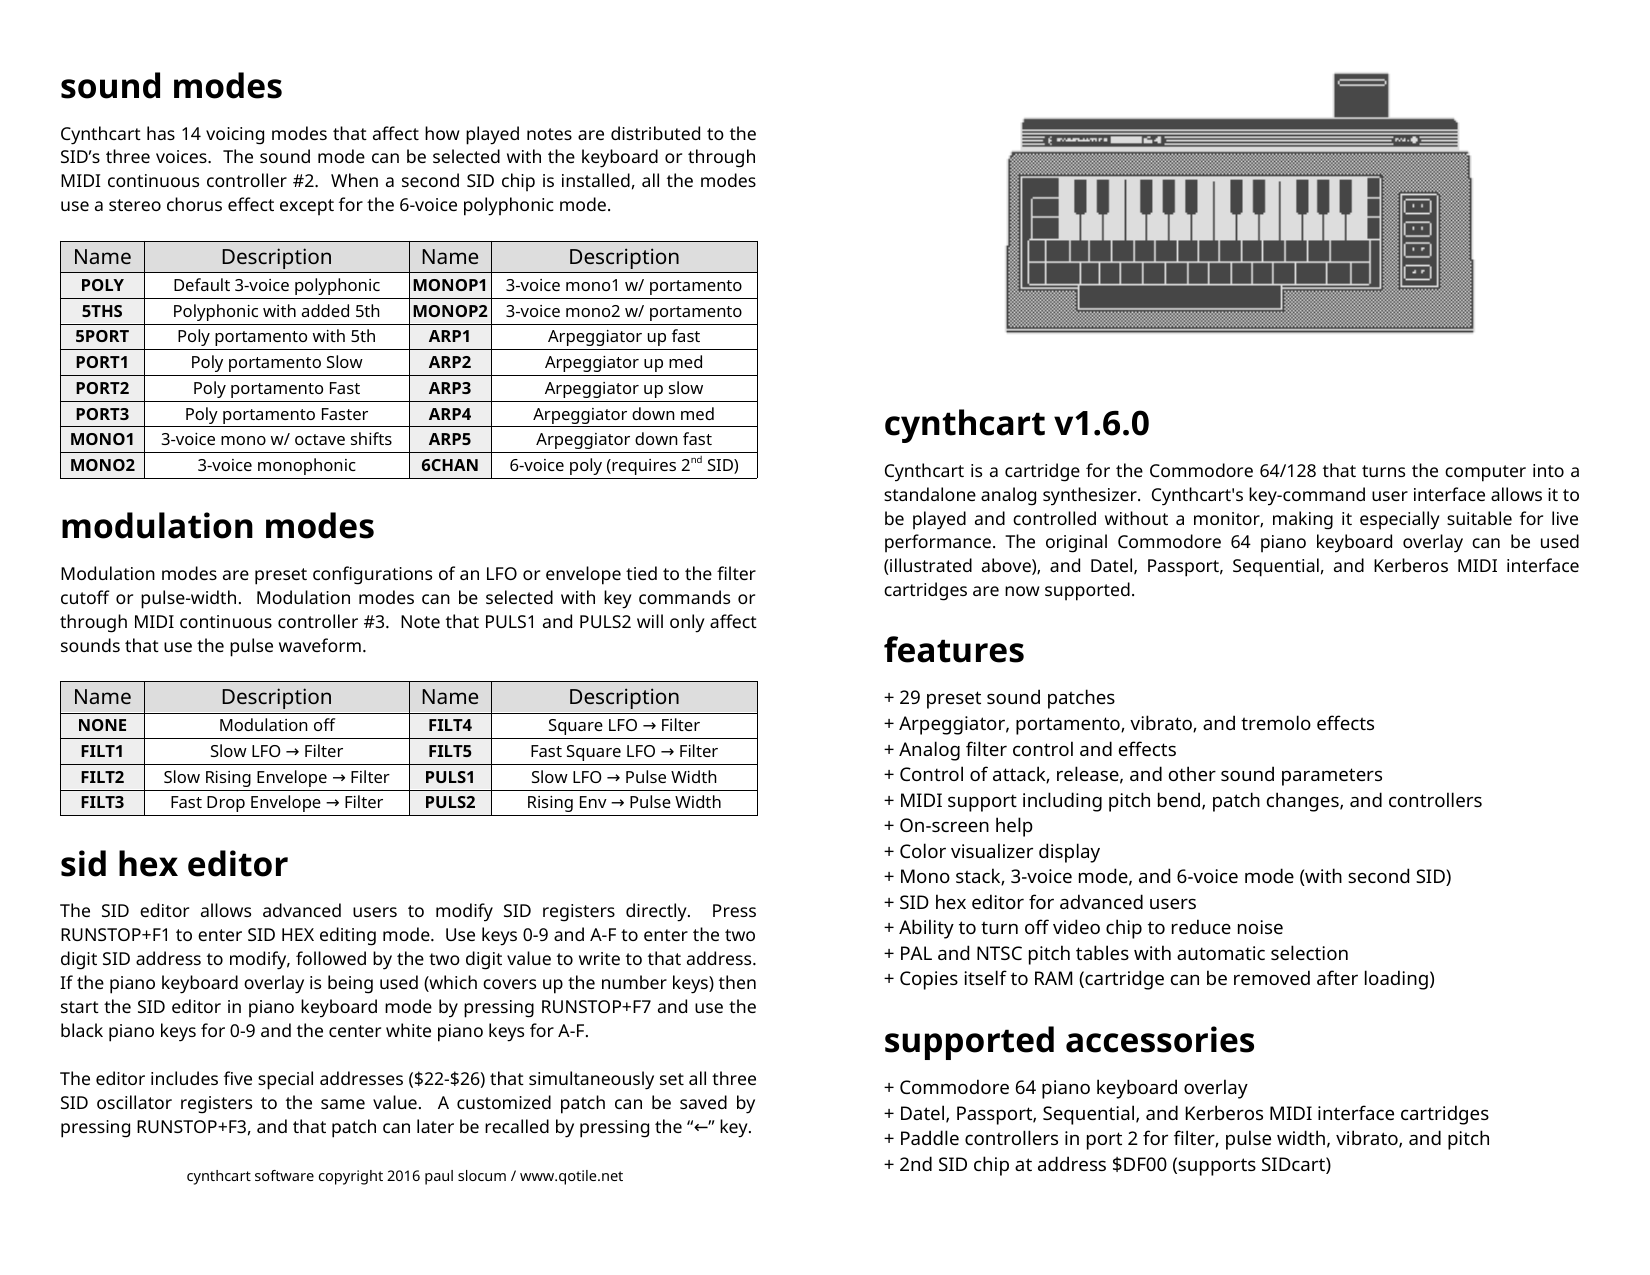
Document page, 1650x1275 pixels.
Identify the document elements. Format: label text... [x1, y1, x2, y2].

table_cell 3-voice mono1 w/ portamento [492, 273, 757, 298]
table_cell Slow LFO → Filter [145, 739, 409, 764]
list + Copies itself to RAM (cartridge can be removed after loading) [883, 966, 1581, 991]
list + Ability to turn off video chip to reduce noise [883, 914, 1581, 940]
table_cell Poly portamento Faster [145, 402, 409, 426]
subtitle supported accessories [883, 1016, 1581, 1062]
table_header Description [145, 242, 409, 272]
list + 29 preset sound patches [883, 685, 1581, 710]
text Modulation modes are preset configurations of an LFO or envelope tied to the filter cutoff or pulse-width. Modulation modes can be selected with key commands or through MIDI continuous controller #3. Note that PULS1 and PULS2 will only affect sounds that use the pulse waveform. [60, 561, 757, 657]
table_cell Fast Square LFO → Filter [492, 739, 757, 764]
subtitle cynthcart v1.6.0 [883, 62, 1581, 445]
list + SID hex editor for advanced users [883, 889, 1581, 914]
table_cell PORT1 [61, 350, 144, 375]
table_cell Modulation off [145, 714, 409, 738]
list + Mono stack, 3-voice mode, and 6-voice mode (with second SID) [883, 863, 1581, 889]
list + Paddle controllers in port 2 for filter, pulse width, vibrato, and pitch [883, 1125, 1581, 1151]
table_header Description [492, 242, 757, 272]
table_cell ARP2 [410, 350, 491, 375]
table_cell 5THS [61, 299, 144, 323]
list + Datel, Passport, Sequential, and Kerberos MIDI interface cartridges [883, 1100, 1581, 1125]
table_cell Poly portamento Slow [145, 350, 409, 375]
table_cell PORT2 [61, 376, 144, 401]
list + On-screen help [883, 812, 1581, 838]
table_cell Fast Drop Envelope → Filter [145, 791, 409, 815]
subtitle features [883, 627, 1581, 672]
text cynthcart software copyright 2016 paul slocum / www.qotile.net [60, 1162, 757, 1186]
table_cell FILT5 [410, 739, 491, 764]
table_cell 6-voice poly (requires 2nd SID) [492, 453, 757, 478]
table_cell ARP5 [410, 427, 491, 452]
table_cell Slow LFO → Pulse Width [492, 765, 757, 789]
table_cell Arpeggiator up slow [492, 376, 757, 401]
table_cell ARP1 [410, 325, 491, 349]
table_cell FILT3 [61, 791, 144, 815]
table_cell MONO2 [61, 453, 144, 478]
table_cell Arpeggiator down fast [492, 427, 757, 452]
list + Arpeggiator, portamento, vibrato, and tremolo effects [883, 710, 1581, 736]
table_header Name [61, 242, 144, 272]
list + MIDI support including pitch bend, patch changes, and controllers [883, 787, 1581, 812]
table_header Name [61, 682, 144, 712]
list + 2nd SID chip at address $DF00 (supports SIDcart) [883, 1151, 1581, 1176]
table_cell FILT2 [61, 765, 144, 789]
table_cell FILT1 [61, 739, 144, 764]
table_header Description [492, 682, 757, 712]
table_cell Default 3-voice polyphonic [145, 273, 409, 298]
table_cell Arpeggiator down med [492, 402, 757, 426]
subtitle sid hex editor [60, 840, 757, 886]
table_cell POLY [61, 273, 144, 298]
table_cell PULS2 [410, 791, 491, 815]
subtitle sound modes [60, 62, 757, 108]
table_cell 3-voice mono w/ octave shifts [145, 427, 409, 452]
list + Color visualizer display [883, 838, 1581, 863]
list + Control of attack, release, and other sound parameters [883, 761, 1581, 787]
list + PAL and NTSC pitch tables with automatic selection [883, 940, 1581, 966]
table_cell Poly portamento Fast [145, 376, 409, 401]
table_cell MONO1 [61, 427, 144, 452]
text Cynthcart is a cartridge for the Commodore 64/128 that turns the computer into a standalone analog synthesizer. Cynthcart's key-command user interface allows it to be played and controlled without a monitor, making it especially suitable for live performance. The original Commodore 64 piano keyboard overlay can be used (illustrated above), and Datel, Passport, Sequential, and Kerberos MIDI interface cartridges are now supported. [883, 458, 1581, 602]
text The editor includes five special addresses ($22-$26) that simultaneously set all three SID oscillator registers to the same value. A customized patch can be saved by pressing RUNSTOP+F3, and that patch can later be recalled by pressing the “←” key. [60, 1066, 757, 1138]
table_cell ARP3 [410, 376, 491, 401]
table_cell 3-voice monophonic [145, 453, 409, 478]
text The SID editor allows advanced users to modify SID registers directly. Press RUNSTOP+F1 to enter SID HEX editing mode. Use keys 0-9 and A-F to enter the two digit SID address to modify, followed by the two digit value to write to that address. If the piano keyboard overlay is being used (which covers up the number keys) then start the SID editor in piano keyboard mode by pressing RUNSTOP+F7 and use the black piano keys for 0-9 and the center white piano keys for A-F. [60, 899, 757, 1042]
list + Analog filter control and effects [883, 736, 1581, 761]
table_cell PULS1 [410, 765, 491, 789]
table_header Name [410, 682, 491, 712]
subtitle modulation modes [60, 503, 757, 549]
table_cell NONE [61, 714, 144, 738]
table_cell ARP4 [410, 402, 491, 426]
picture [955, 44, 1510, 387]
table_cell Rising Env → Pulse Width [492, 791, 757, 815]
table_cell Poly portamento with 5th [145, 325, 409, 349]
text Cynthcart has 14 voicing modes that affect how played notes are distributed to the SID’s three voices. The sound mode can be selected with the keyboard or through MIDI continuous controller #2. When a second SID chip is installed, all the modes use a stereo chorus effect except for the 6-voice polyphonic mode. [60, 121, 757, 217]
table_cell 3-voice mono2 w/ portamento [492, 299, 757, 323]
table_cell PORT3 [61, 402, 144, 426]
table_cell Arpeggiator up fast [492, 325, 757, 349]
table_header Description [145, 682, 409, 712]
table_cell Slow Rising Envelope → Filter [145, 765, 409, 789]
table_cell MONOP2 [410, 299, 491, 323]
table_cell 5PORT [61, 325, 144, 349]
table_cell Arpeggiator up med [492, 350, 757, 375]
table_header Name [410, 242, 491, 272]
list + Commodore 64 piano keyboard overlay [883, 1074, 1581, 1100]
table_cell MONOP1 [410, 273, 491, 298]
table_cell 6CHAN [410, 453, 491, 478]
table_cell Polyphonic with added 5th [145, 299, 409, 323]
table_cell FILT4 [410, 714, 491, 738]
table_cell Square LFO → Filter [492, 714, 757, 738]
